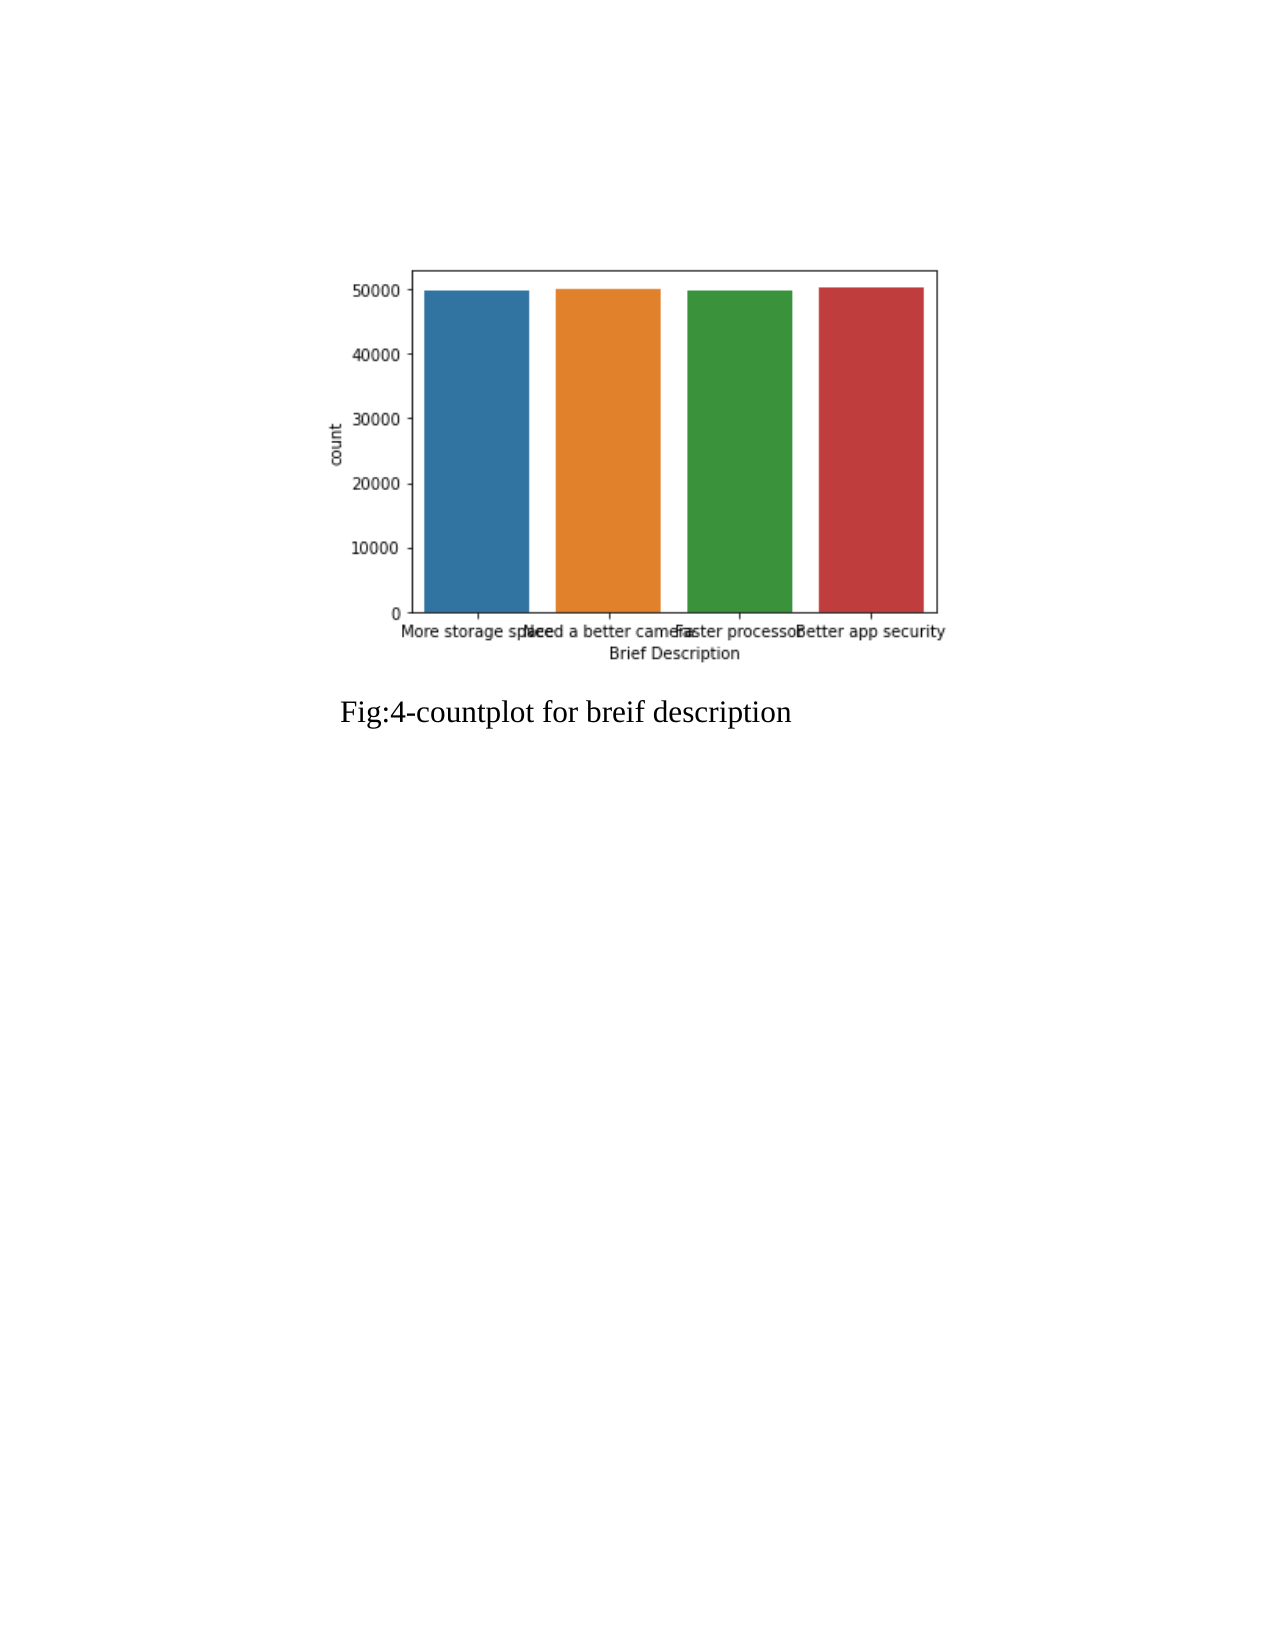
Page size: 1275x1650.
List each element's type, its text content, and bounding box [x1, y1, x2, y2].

text Fig:4-countplot for breif description [118, 693, 1157, 729]
picture [318, 261, 957, 672]
